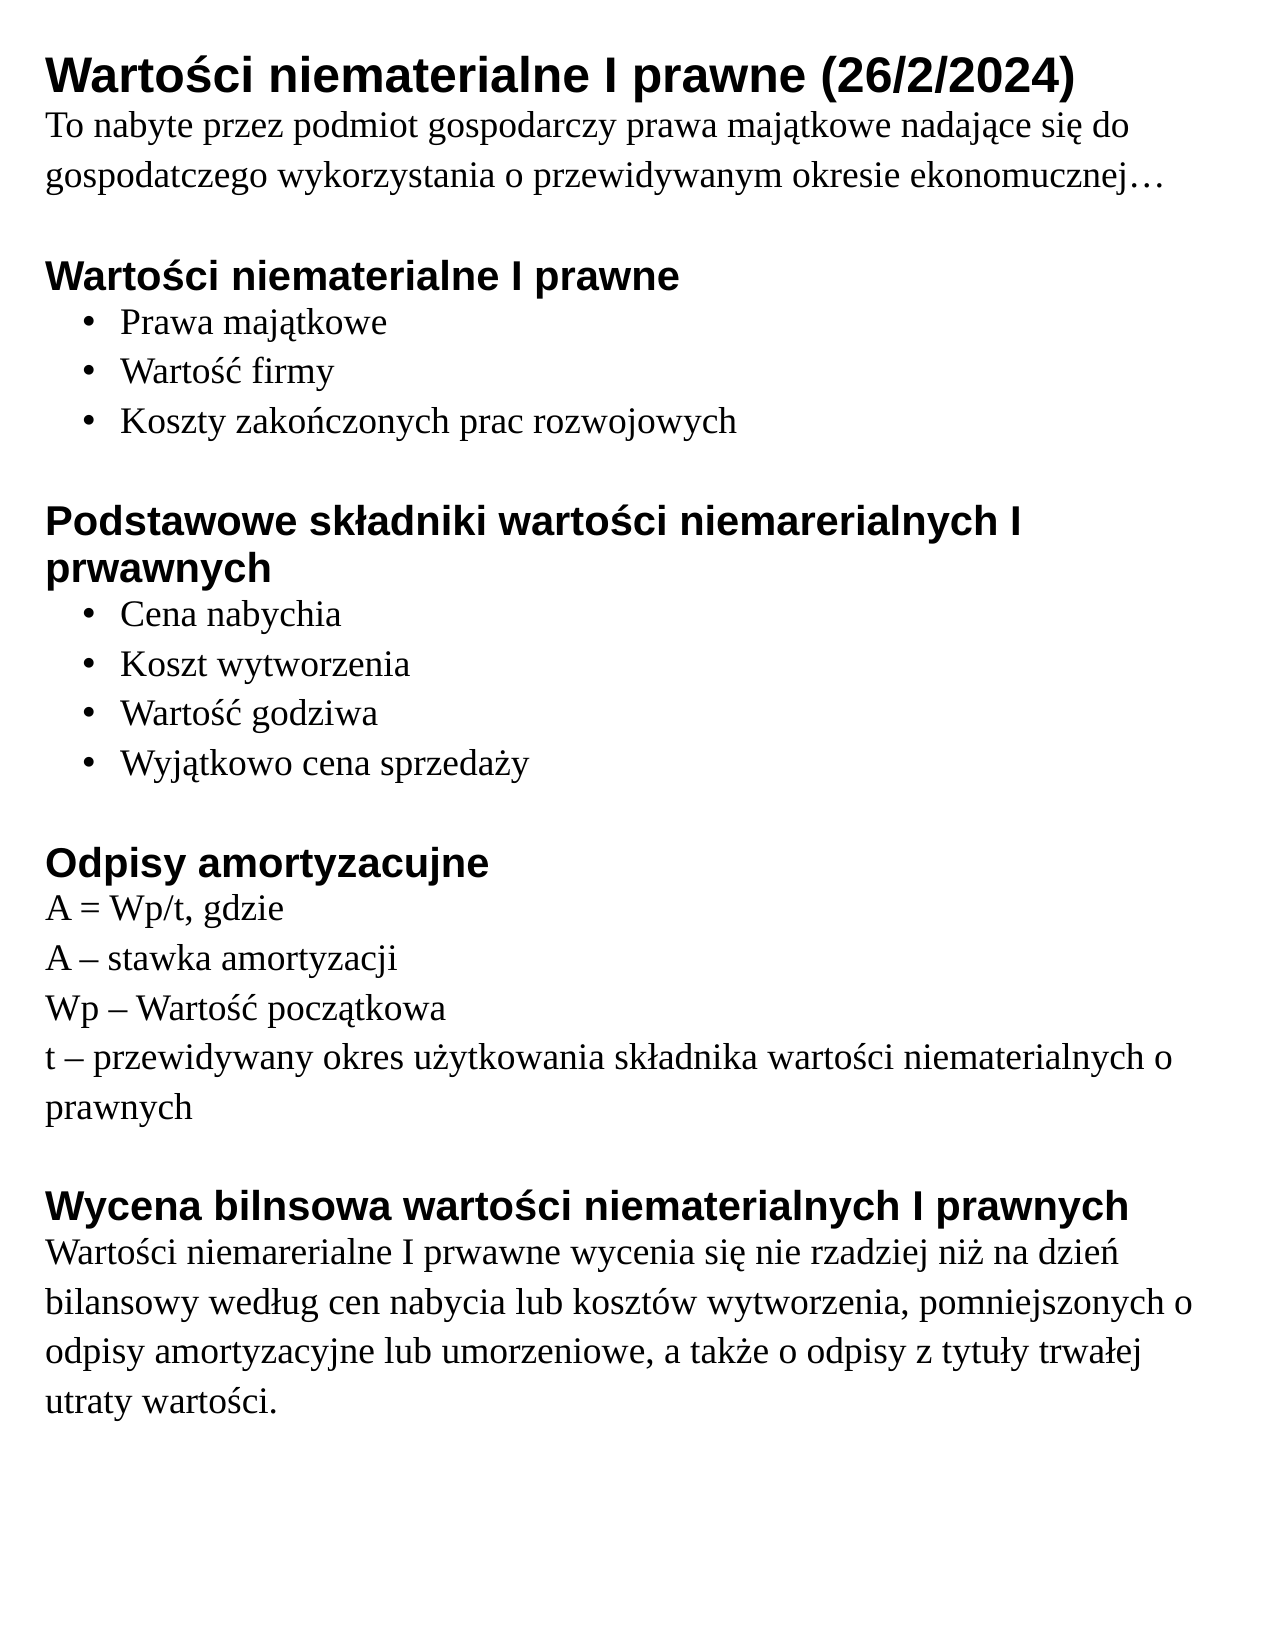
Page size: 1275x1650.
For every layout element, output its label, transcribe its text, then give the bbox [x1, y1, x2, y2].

text Wp – Wartość początkowa [45, 985, 1230, 1028]
list Wyjątkowo cena sprzedaży [82, 740, 1230, 783]
list Wartość firmy [82, 349, 1230, 392]
list Koszty zakończonych prac rozwojowych [82, 398, 1230, 441]
list Koszt wytworzenia [82, 641, 1230, 684]
list Prawa majątkowe [82, 299, 1230, 342]
subtitle Odpisy amortyzacujne [45, 838, 1230, 886]
list Wartość godziwa [82, 691, 1230, 734]
subtitle Wartości niematerialne I prawne [45, 251, 1230, 299]
text A – stawka amortyzacji [45, 935, 1230, 978]
subtitle Wartości niematerialne I prawne (26/2/2024) [45, 45, 1230, 102]
subtitle Wycena bilnsowa wartości niematerialnych I prawnych [45, 1182, 1230, 1229]
text A = Wp/t, gdzie [45, 886, 1230, 929]
list Cena nabychia [82, 592, 1230, 635]
text To nabyte przez podmiot gospodarczy prawa majątkowe nadające się do gospodatczego wykorzystania o przewidywanym okresie ekonomucznej… [45, 102, 1230, 195]
text t – przewidywany okres użytkowania składnika wartości niematerialnych o prawnych [45, 1034, 1230, 1127]
subtitle Podstawowe składniki wartości niemarerialnych I prwawnych [45, 496, 1230, 592]
text Wartości niemarerialne I prwawne wycenia się nie rzadziej niż na dzień bilansowy według cen nabycia lub kosztów wytworzenia, pomniejszonych o odpisy amortyzacyjne lub umorzeniowe, a także o odpisy z tytuły trwałej utraty wartości. [45, 1229, 1230, 1421]
